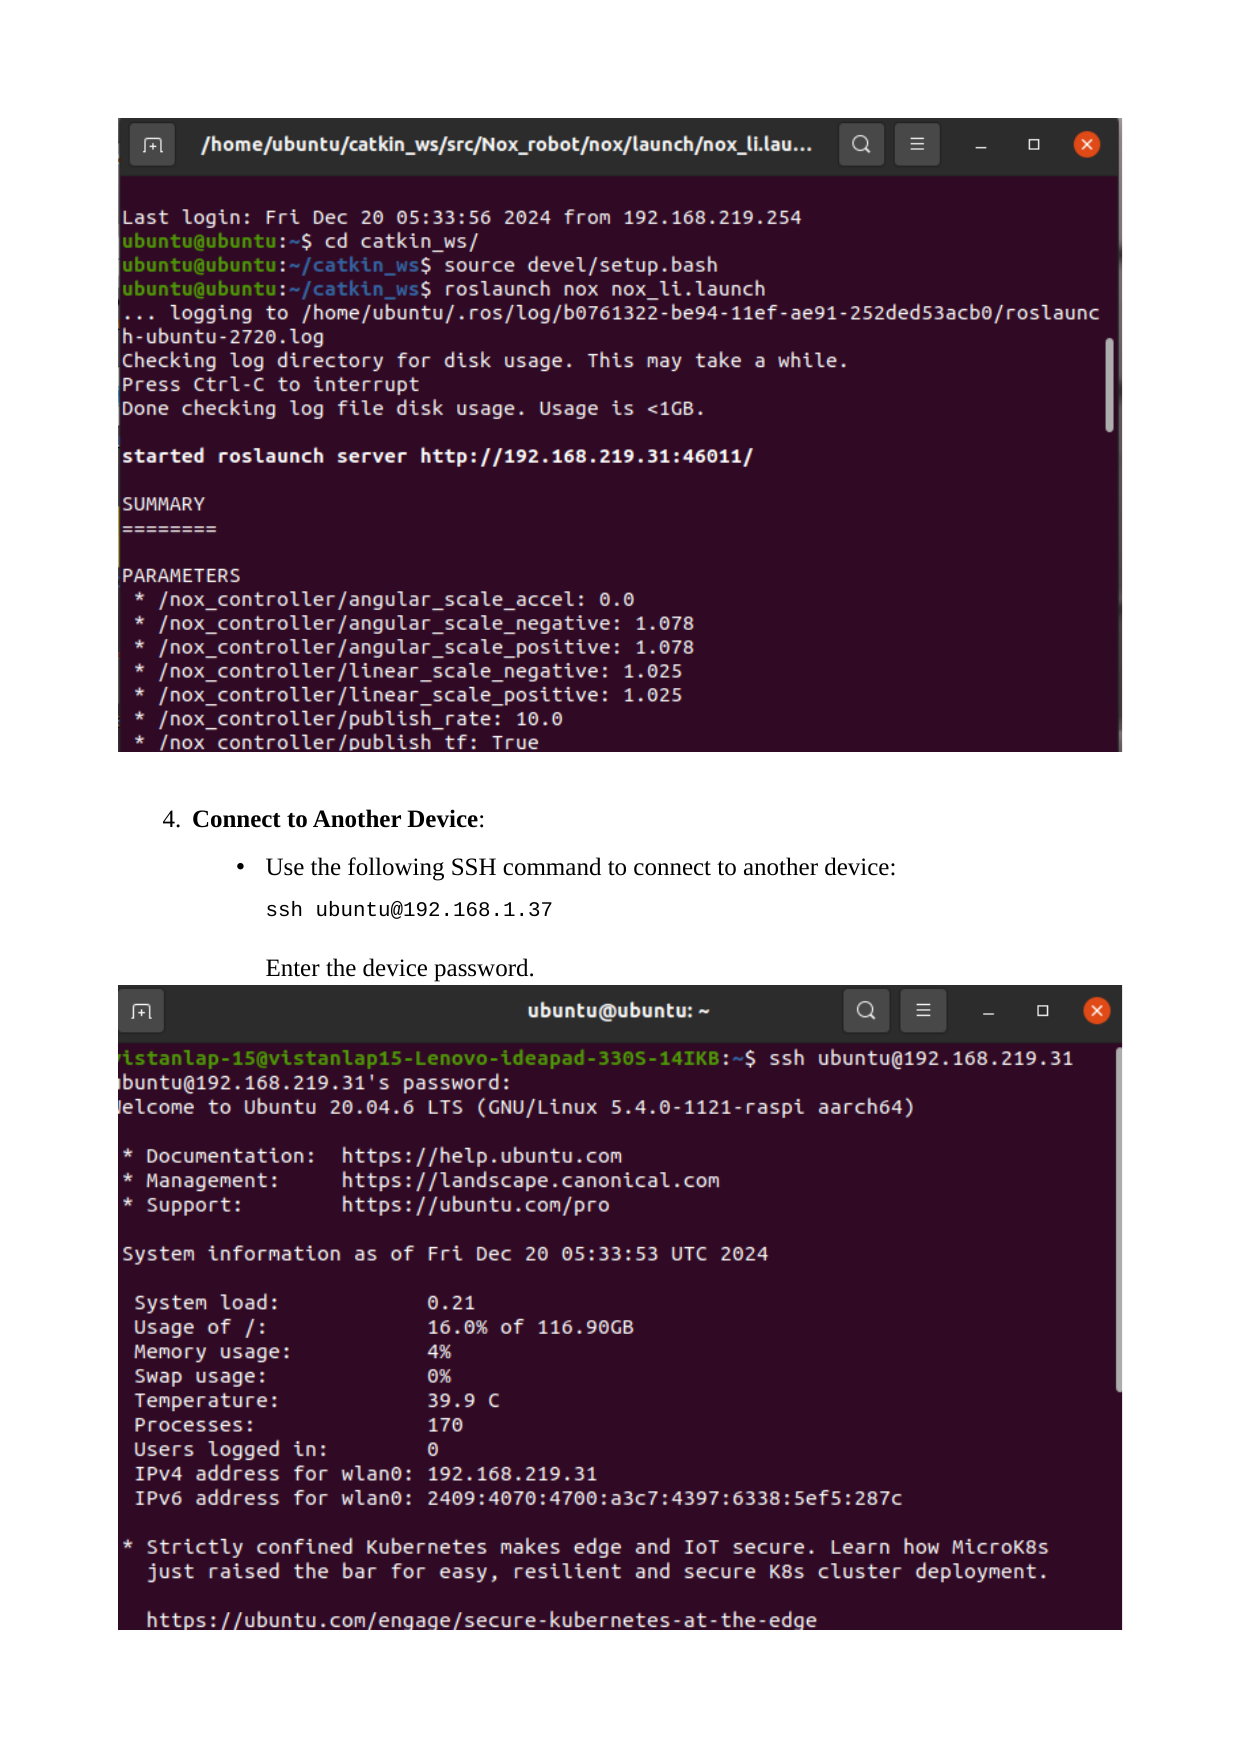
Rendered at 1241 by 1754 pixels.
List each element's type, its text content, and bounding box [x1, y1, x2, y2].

picture [118, 985, 1123, 1630]
list Connect to Another Device: [162, 804, 1122, 833]
list Enter the device password. [236, 953, 1122, 981]
list ssh ubuntu@192.168.1.37 [236, 899, 1122, 923]
picture [118, 118, 1123, 752]
list Use the following SSH command to connect to another device: [236, 852, 1122, 881]
